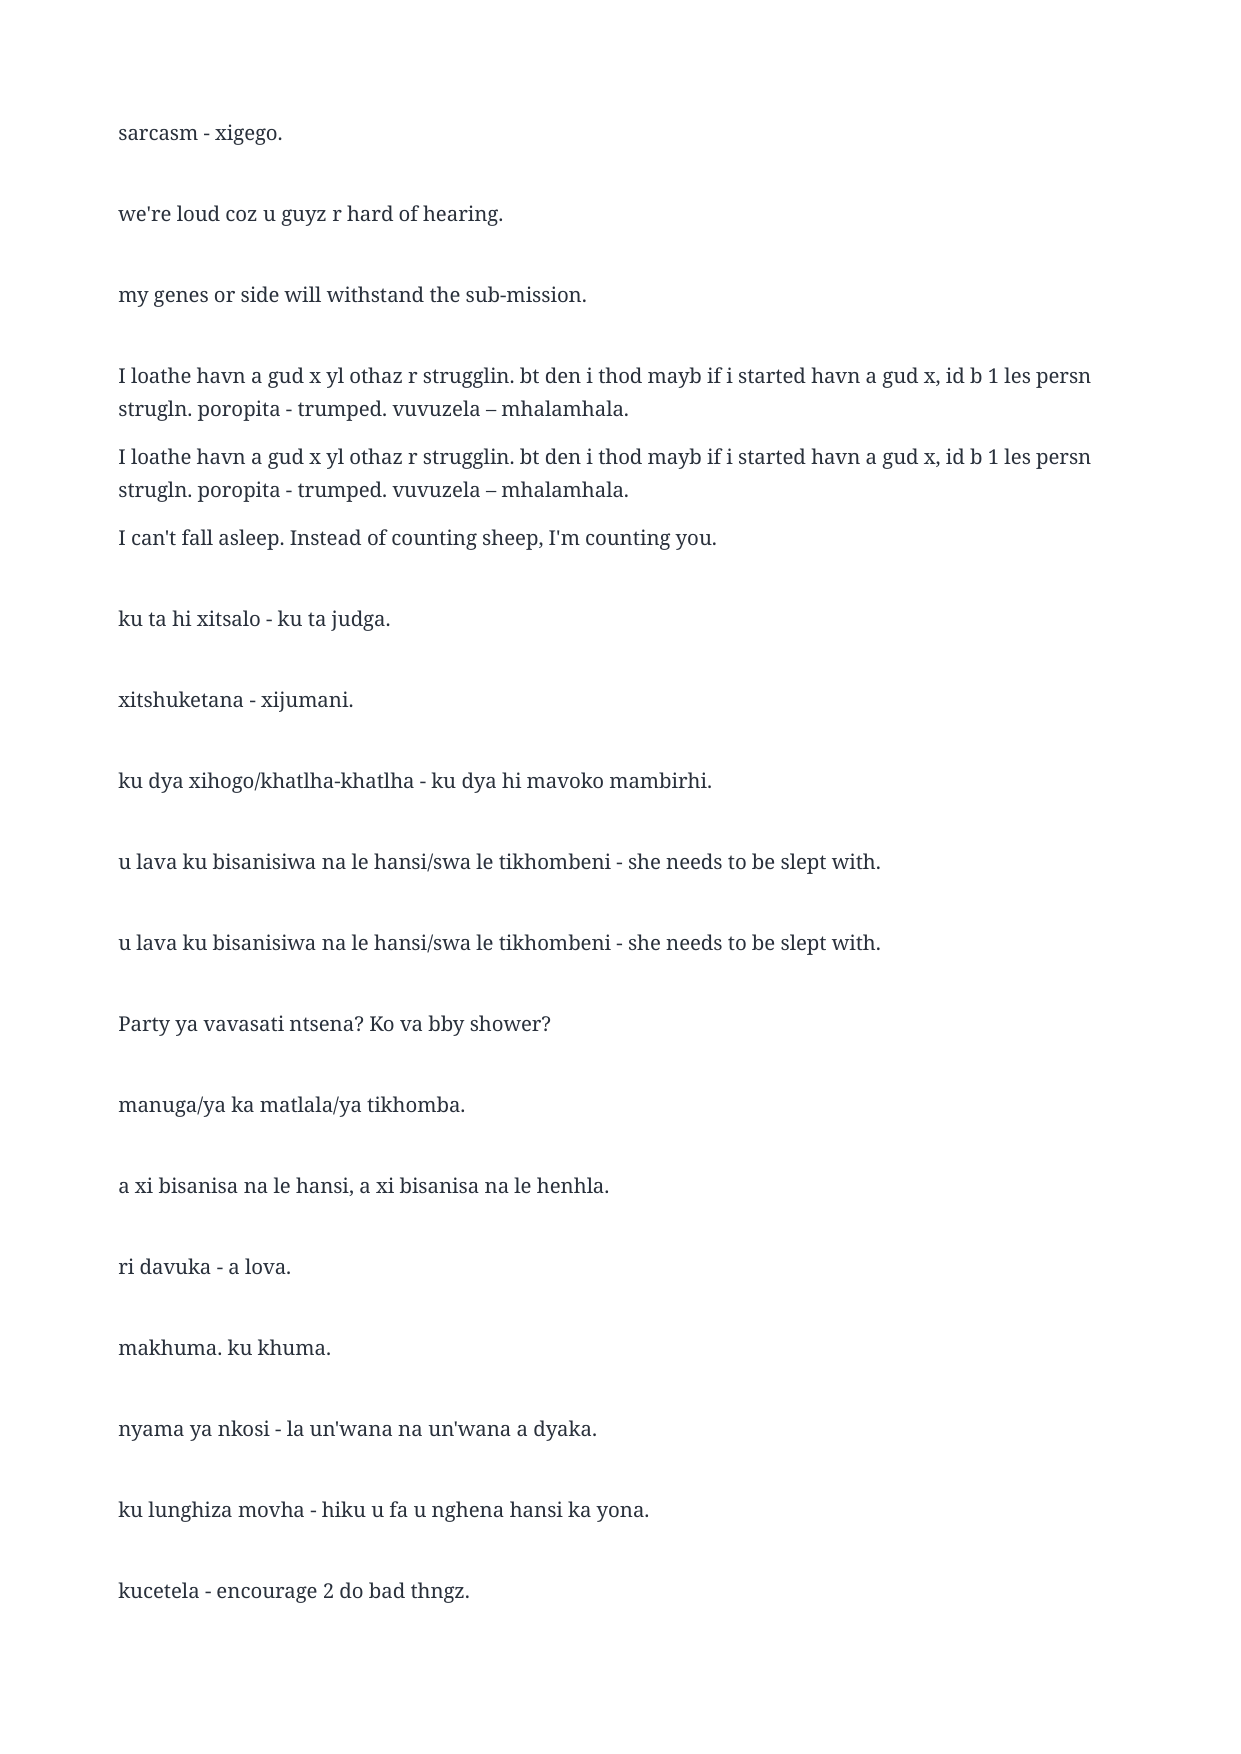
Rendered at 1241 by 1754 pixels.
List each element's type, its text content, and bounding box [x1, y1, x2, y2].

text sarcasm - xigego. [118, 118, 1122, 146]
text ri davuka - a lova. [118, 1219, 1122, 1280]
text u lava ku bisanisiwa na le hansi/swa le tikhombeni - she needs to be slept with. [118, 814, 1122, 875]
text I can't fall asleep. Instead of counting sheep, I'm counting you. [118, 523, 1122, 551]
text I loathe havn a gud x yl othaz r strugglin. bt den i thod mayb if i started havn a gud x, id b 1 les persn strugln. poropita - trumped. vuvuzela – mhalamhala. [118, 442, 1122, 503]
text makhuma. ku khuma. [118, 1301, 1122, 1361]
text ku dya xihogo/khatlha-khatlha - ku dya hi mavoko mambirhi. [118, 733, 1122, 794]
text I loathe havn a gud x yl othaz r strugglin. bt den i thod mayb if i started havn a gud x, id b 1 les persn strugln. poropita - trumped. vuvuzela – mhalamhala. [118, 328, 1122, 422]
text xitshuketana - xijumani. [118, 652, 1122, 713]
text kucetela - encourage 2 do bad thngz. [118, 1544, 1122, 1604]
text ku lunghiza movha - hiku u fa u nghena hansi ka yona. [118, 1463, 1122, 1523]
text nyama ya nkosi - la un'wana na un'wana a dyaka. [118, 1382, 1122, 1442]
text u lava ku bisanisiwa na le hansi/swa le tikhombeni - she needs to be slept with. [118, 895, 1122, 956]
text we're loud coz u guyz r hard of hearing. [118, 166, 1122, 227]
text Party ya vavasati ntsena? Ko va bby shower? [118, 976, 1122, 1037]
text ku ta hi xitsalo - ku ta judga. [118, 571, 1122, 632]
text my genes or side will withstand the sub-mission. [118, 247, 1122, 308]
text a xi bisanisa na le hansi, a xi bisanisa na le henhla. [118, 1138, 1122, 1199]
text manuga/ya ka matlala/ya tikhomba. [118, 1057, 1122, 1118]
